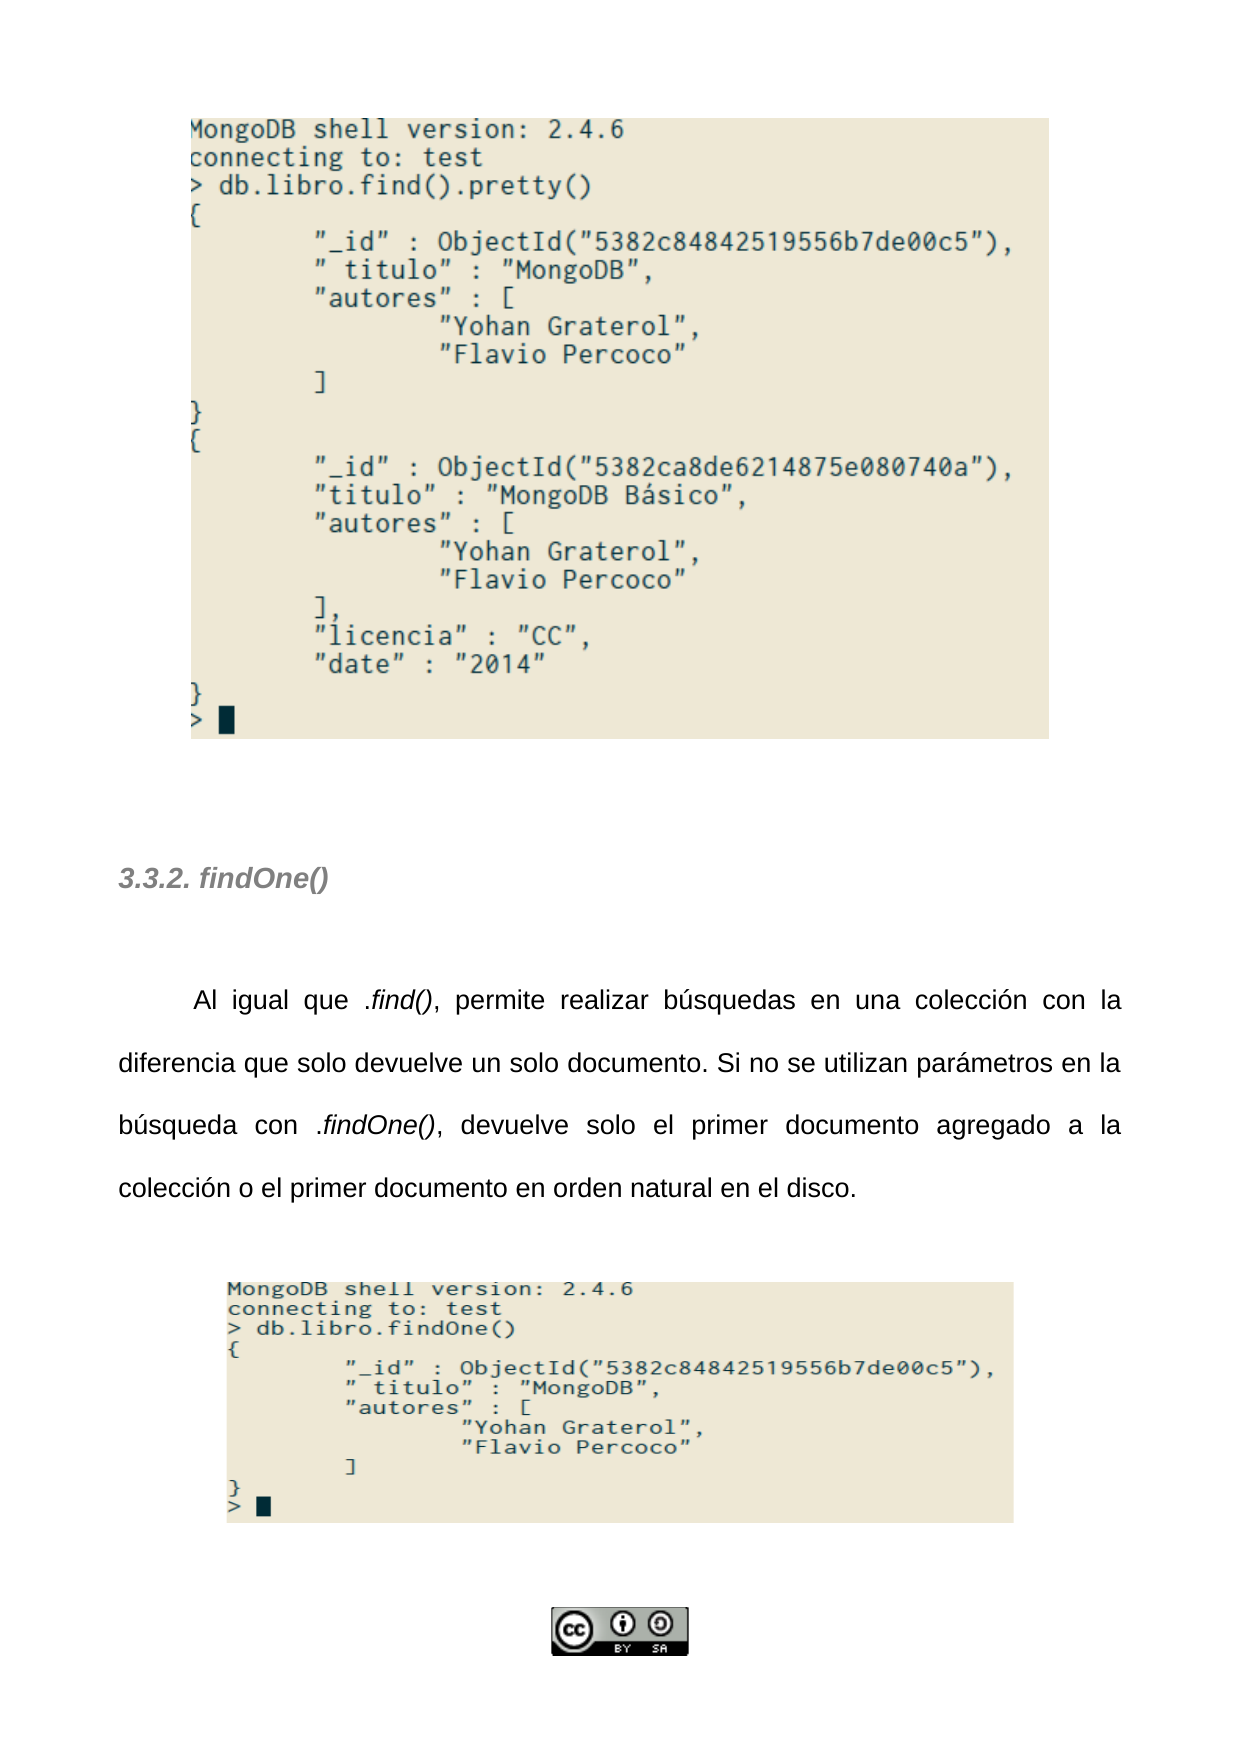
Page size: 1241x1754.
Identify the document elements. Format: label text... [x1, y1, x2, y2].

picture [191, 118, 1049, 739]
picture [226, 1282, 1014, 1523]
subtitle 3.3.2. findOne() [118, 861, 1122, 895]
picture [551, 1607, 689, 1656]
text Al igual que .find(), permite realizar búsquedas en una colección con la diferencia que solo devuelve un solo documento. Si no se utilizan parámetros en la búsqueda con .findOne(), devuelve solo el primer documento agregado a la colección o el primer documento en orden natural en el disco. [118, 984, 1122, 1203]
